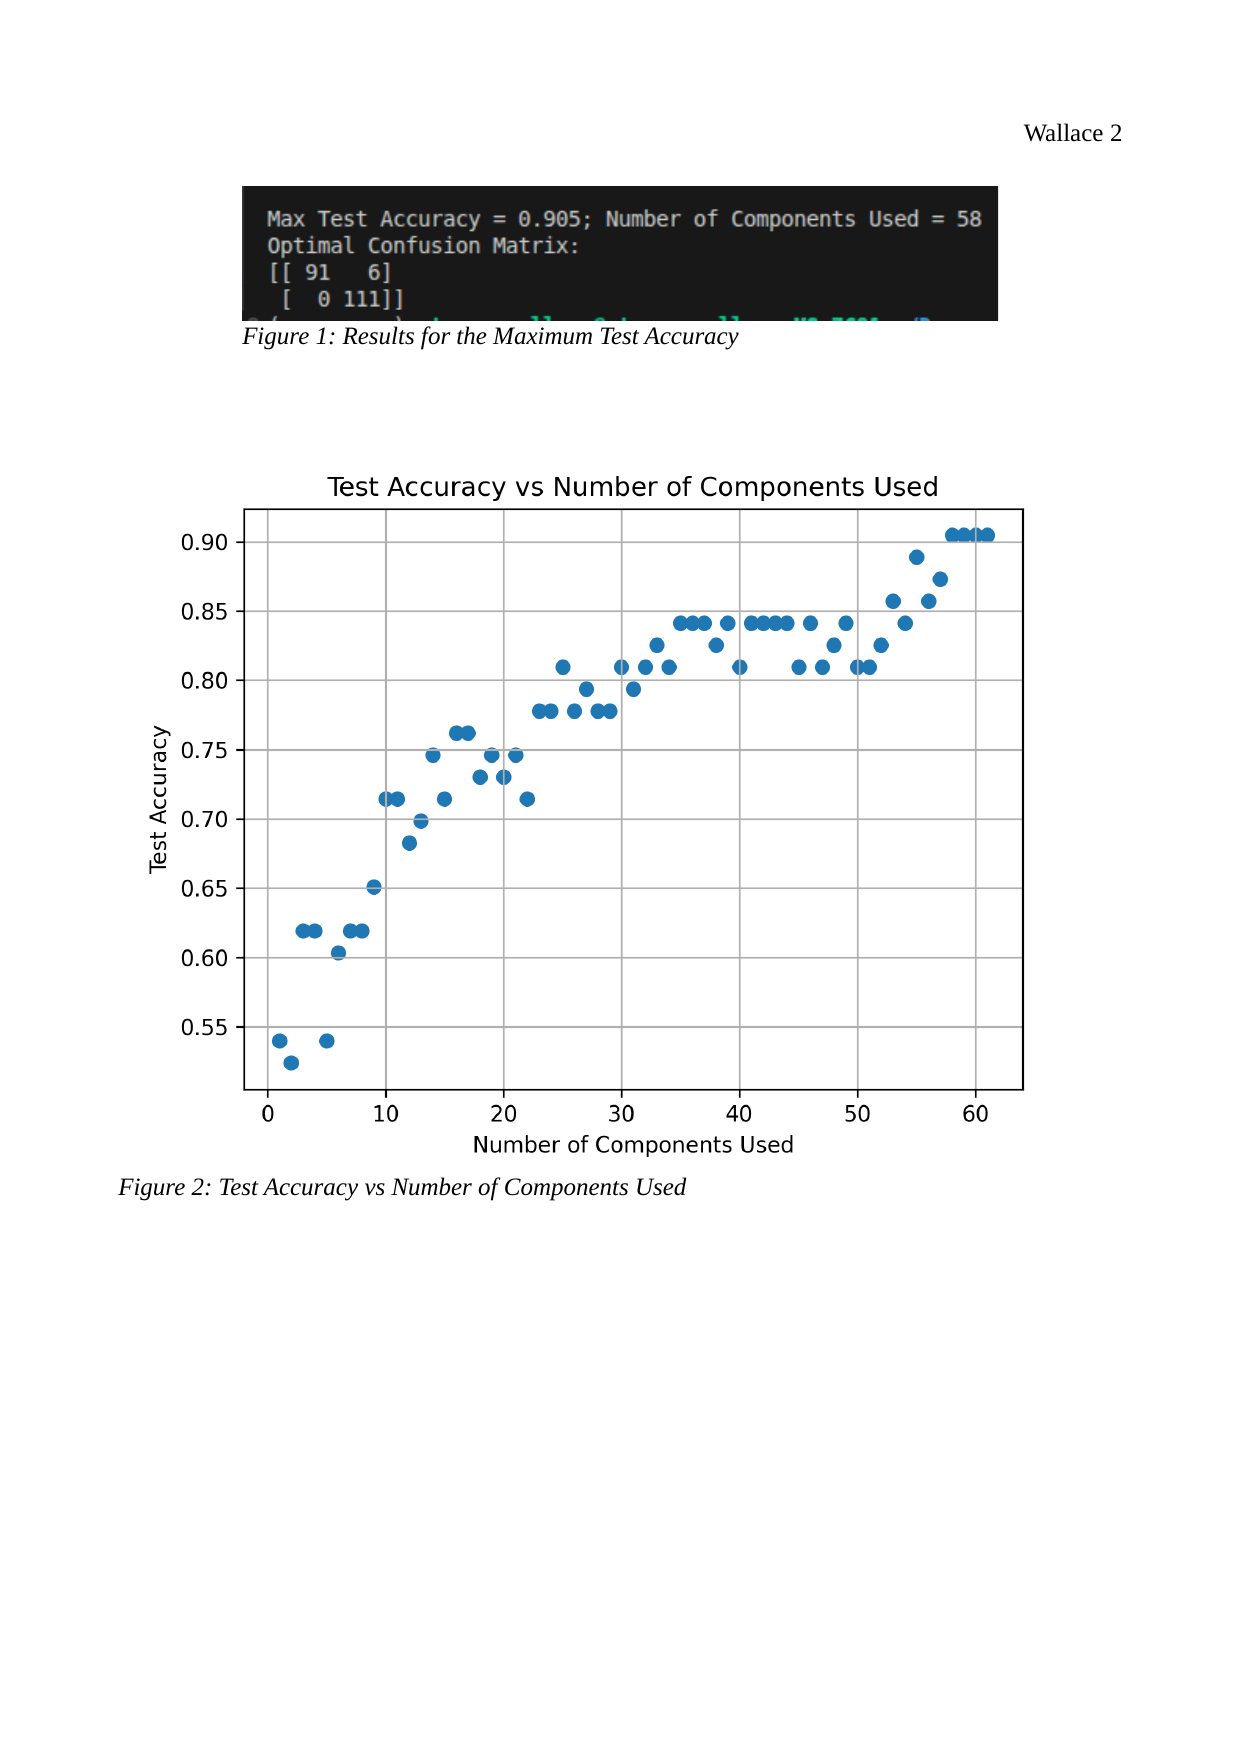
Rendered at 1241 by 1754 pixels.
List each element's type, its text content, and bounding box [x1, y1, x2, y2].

picture [242, 186, 999, 321]
picture [118, 418, 1123, 1172]
text Figure 2: Test Accuracy vs Number of Components Used [118, 1172, 1122, 1201]
text Figure 1: Results for the Maximum Test Accuracy [242, 321, 998, 350]
